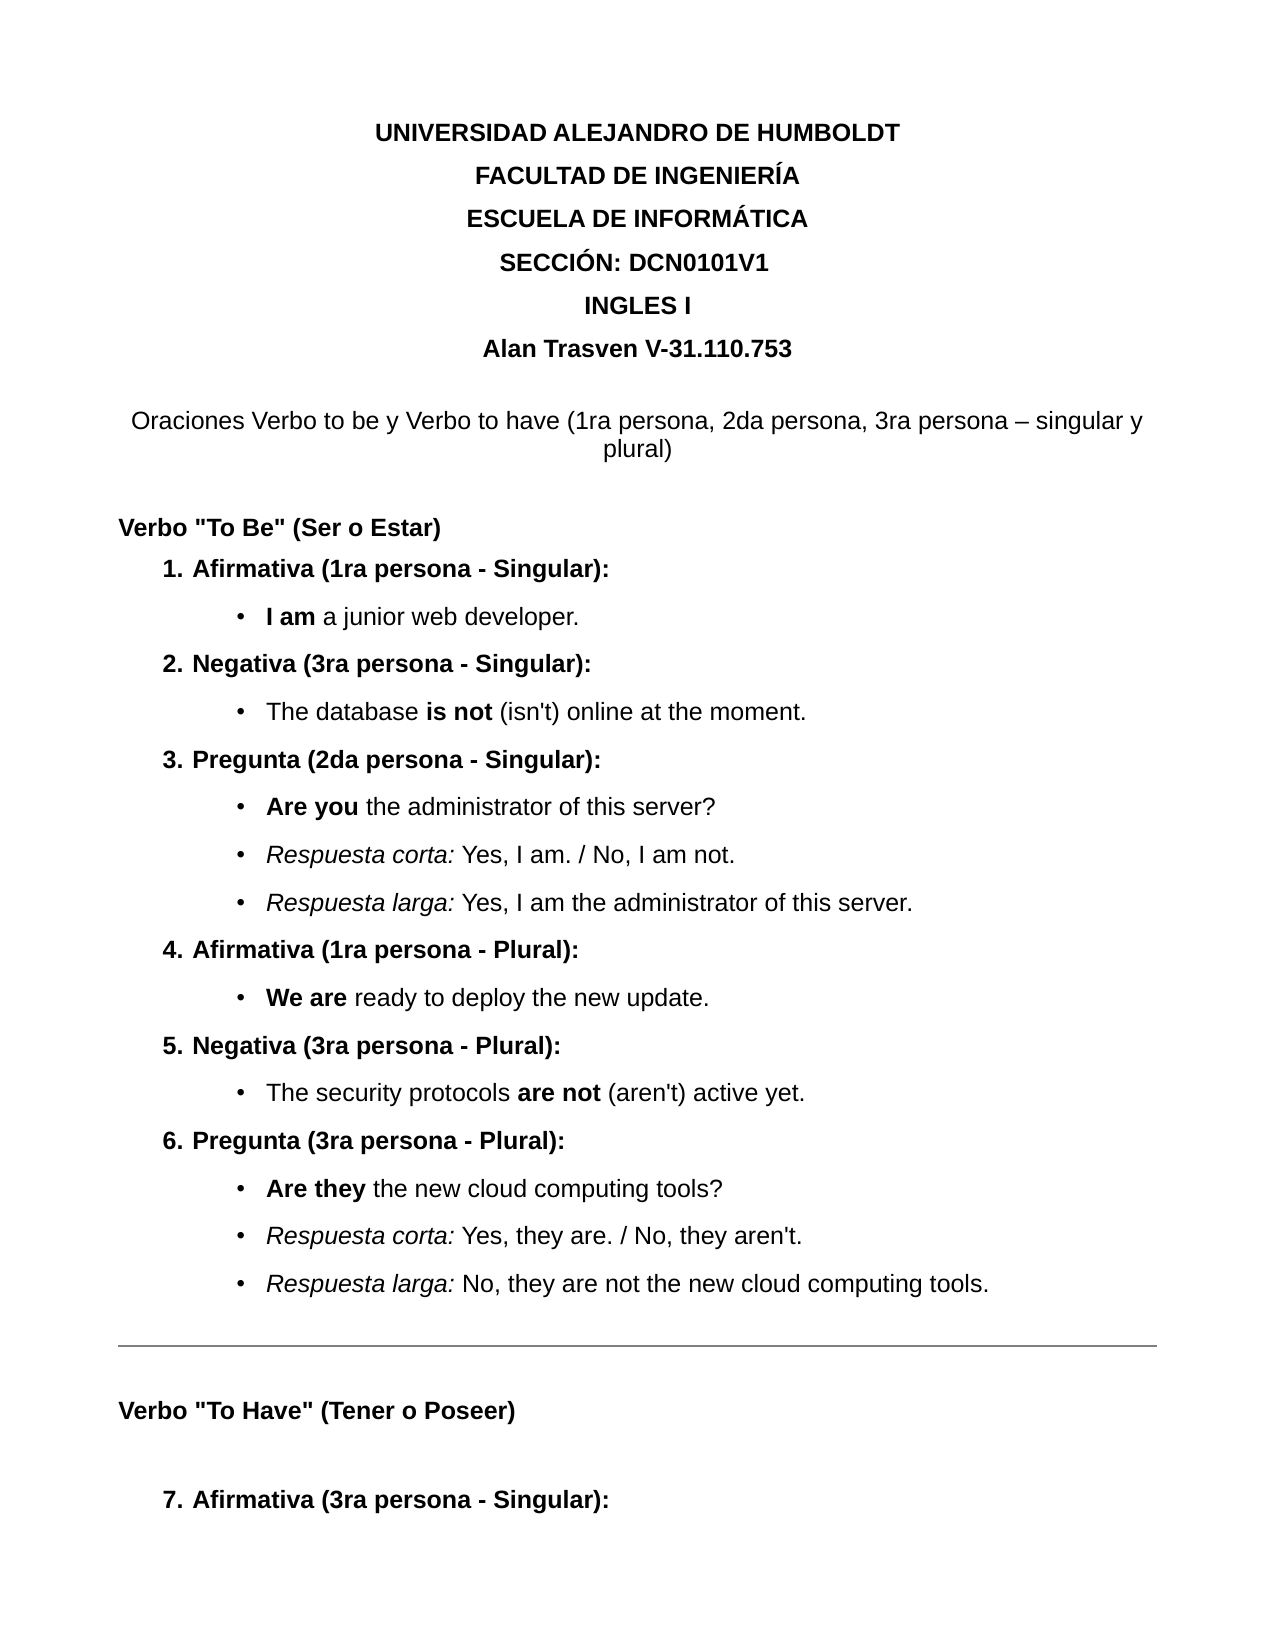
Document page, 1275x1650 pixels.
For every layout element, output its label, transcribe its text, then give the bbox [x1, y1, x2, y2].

list Respuesta larga: No, they are not the new cloud computing tools. [236, 1269, 1157, 1298]
list Respuesta corta: Yes, I am. / No, I am not. [236, 840, 1157, 869]
text Oraciones Verbo to be y Verbo to have (1ra persona, 2da persona, 3ra persona – singular y plural) [118, 406, 1157, 463]
list Afirmativa (1ra persona - Singular): [162, 554, 1157, 583]
text UNIVERSIDAD ALEJANDRO DE HUMBOLDT [118, 118, 1157, 147]
list Are you the administrator of this server? [236, 792, 1157, 821]
list Afirmativa (3ra persona - Singular): [162, 1485, 1157, 1514]
list We are ready to deploy the new update. [236, 983, 1157, 1012]
list Respuesta larga: Yes, I am the administrator of this server. [236, 888, 1157, 916]
list Pregunta (3ra persona - Plural): [162, 1126, 1157, 1155]
list I am a junior web developer. [236, 602, 1157, 630]
text Alan Trasven V-31.110.753 [118, 334, 1157, 362]
list Respuesta corta: Yes, they are. / No, they aren't. [236, 1221, 1157, 1250]
list Are they the new cloud computing tools? [236, 1173, 1157, 1202]
list Afirmativa (1ra persona - Plural): [162, 935, 1157, 964]
text INGLES I [118, 291, 1157, 319]
list The database is not (isn't) online at the moment. [236, 697, 1157, 726]
text SECCIÓN: DCN0101V1 [118, 247, 1157, 276]
text FACULTAD DE INGENIERÍA [118, 161, 1157, 190]
text ESCUELA DE INFORMÁTICA [118, 204, 1157, 233]
list Negativa (3ra persona - Singular): [162, 649, 1157, 678]
list Pregunta (2da persona - Singular): [162, 744, 1157, 773]
list The security protocols are not (aren't) active yet. [236, 1078, 1157, 1107]
subtitle Verbo "To Be" (Ser o Estar) [118, 513, 1157, 541]
subtitle Verbo "To Have" (Tener o Poseer) [118, 1396, 1157, 1425]
list Negativa (3ra persona - Plural): [162, 1031, 1157, 1059]
